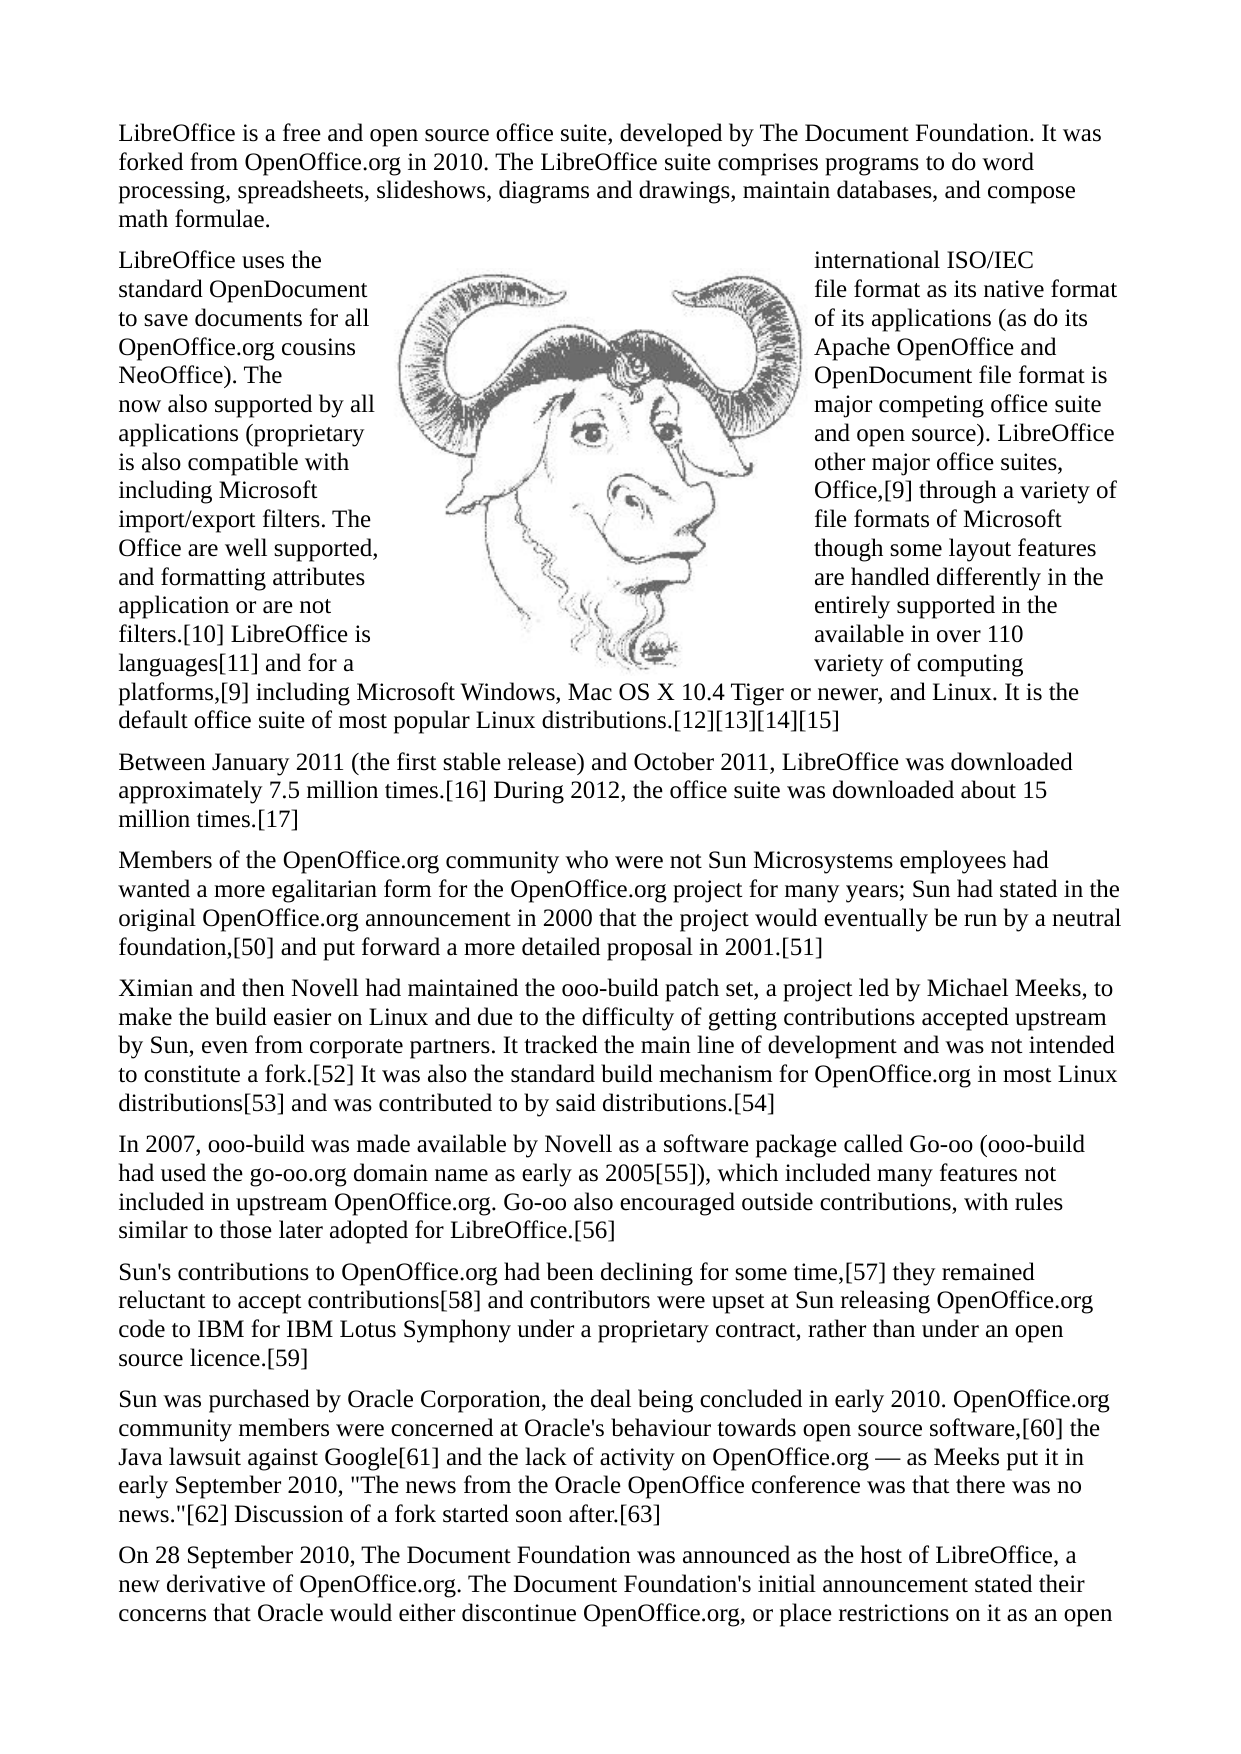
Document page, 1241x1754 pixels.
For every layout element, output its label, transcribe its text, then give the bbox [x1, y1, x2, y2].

text LibreOffice uses the international ISO/IEC standard OpenDocument file format as its native format to save documents for all of its applications (as do its OpenOffice.org cousins Apache OpenOffice and NeoOffice). The OpenDocument file format is now also supported by all major competing office suite applications (proprietary and open source). LibreOffice is also compatible with other major office suites, including Microsoft Office,[9] through a variety of import/export filters. The file formats of Microsoft Office are well supported, though some layout features and formatting attributes are handled differently in the application or are not entirely supported in the filters.[10] LibreOffice is available in over 110 languages[11] and for a variety of computing platforms,[9] including Microsoft Windows, Mac OS X 10.4 Tiger or newer, and Linux. It is the default office suite of most popular Linux distributions.[12][13][14][15] [118, 246, 1122, 734]
text Members of the OpenOffice.org community who were not Sun Microsystems employees had wanted a more egalitarian form for the OpenOffice.org project for many years; Sun had stated in the original OpenOffice.org announcement in 2000 that the project would eventually be run by a neutral foundation,[50] and put forward a more detailed proposal in 2001.[51] [118, 846, 1122, 961]
picture [382, 268, 814, 676]
text Sun was purchased by Oracle Corporation, the deal being concluded in early 2010. OpenOffice.org community members were concerned at Oracle's behaviour towards open source software,[60] the Java lawsuit against Google[61] and the lack of activity on OpenOffice.org — as Meeks put it in early September 2010, "The news from the Oracle OpenOffice conference was that there was no news."[62] Discussion of a fork started soon after.[63] [118, 1384, 1122, 1528]
text On 28 September 2010, The Document Foundation was announced as the host of LibreOffice, a new derivative of OpenOffice.org. The Document Foundation's initial announcement stated their concerns that Oracle would either discontinue OpenOffice.org, or place restrictions on it as an open [118, 1541, 1122, 1627]
text LibreOffice is a free and open source office suite, developed by The Document Foundation. It was forked from OpenOffice.org in 2010. The LibreOffice suite comprises programs to do word processing, spreadsheets, slideshows, diagrams and drawings, maintain databases, and compose math formulae. [118, 118, 1122, 233]
text In 2007, ooo-build was made available by Novell as a software package called Go-oo (ooo-build had used the go-oo.org domain name as early as 2005[55]), which included many features not included in upstream OpenOffice.org. Go-oo also encouraged outside contributions, with rules similar to those later adopted for LibreOffice.[56] [118, 1129, 1122, 1244]
text Between January 2011 (the first stable release) and October 2011, LibreOffice was downloaded approximately 7.5 million times.[16] During 2012, the office suite was downloaded about 15 million times.[17] [118, 747, 1122, 833]
text Ximian and then Novell had maintained the ooo-build patch set, a project led by Michael Meeks, to make the build easier on Linux and due to the difficulty of getting contributions accepted upstream by Sun, even from corporate partners. It tracked the main line of development and was not intended to constitute a fork.[52] It was also the standard build mechanism for OpenOffice.org in most Linux distributions[53] and was contributed to by said distributions.[54] [118, 973, 1122, 1117]
text Sun's contributions to OpenOffice.org had been declining for some time,[57] they remained reluctant to accept contributions[58] and contributors were upset at Sun releasing OpenOffice.org code to IBM for IBM Lotus Symphony under a proprietary contract, rather than under an open source licence.[59] [118, 1257, 1122, 1372]
